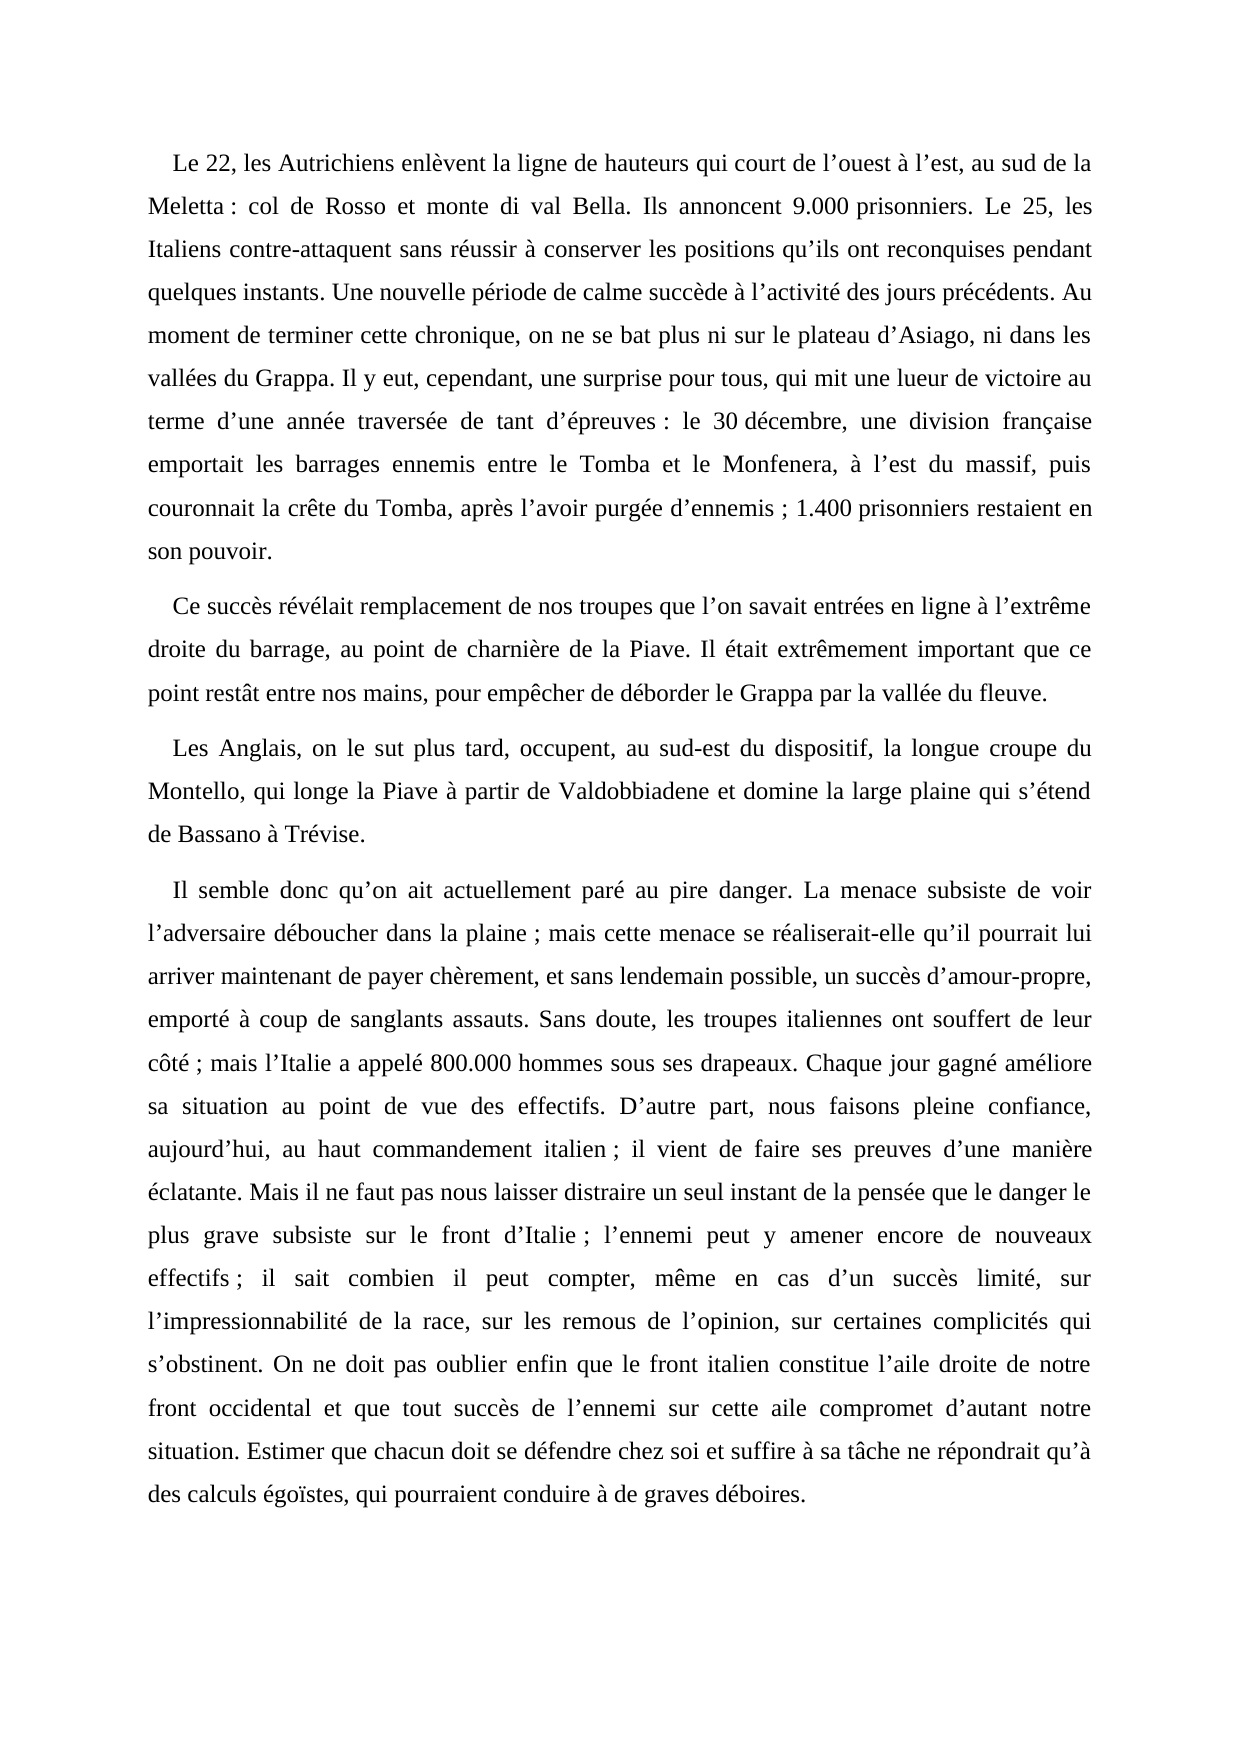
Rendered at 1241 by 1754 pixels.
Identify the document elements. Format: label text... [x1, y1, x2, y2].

text Les Anglais, on le sut plus tard, occupent, au sud-est du dispositif, la longue croupe du Montello, qui longe la Piave à partir de Valdobbiadene et domine la large plaine qui s’étend de Bassano à Trévise. [148, 733, 1093, 848]
text Il semble donc qu’on ait actuellement paré au pire danger. La menace subsiste de voir l’adversaire déboucher dans la plaine ; mais cette menace se réaliserait-elle qu’il pourrait lui arriver maintenant de payer chèrement, et sans lendemain possible, un succès d’amour-propre, emporté à coup de sanglants assauts. Sans doute, les troupes italiennes ont souffert de leur côté ; mais l’Italie a appelé 800.000 hommes sous ses drapeaux. Chaque jour gagné améliore sa situation au point de vue des effectifs. D’autre part, nous faisons pleine confiance, aujourd’hui, au haut commandement italien ; il vient de faire ses preuves d’une manière éclatante. Mais il ne faut pas nous laisser distraire un seul instant de la pensée que le danger le plus grave subsiste sur le front d’Italie ; l’ennemi peut y amener encore de nouveaux effectifs ; il sait combien il peut compter, même en cas d’un succès limité, sur l’impressionnabilité de la race, sur les remous de l’opinion, sur certaines complicités qui s’obstinent. On ne doit pas oublier enfin que le front italien constitue l’aile droite de notre front occidental et que tout succès de l’ennemi sur cette aile compromet d’autant notre situation. Estimer que chacun doit se défendre chez soi et suffire à sa tâche ne répondrait qu’à des calculs égoïstes, qui pourraient conduire à de graves déboires. [148, 875, 1093, 1508]
text Ce succès révélait remplacement de nos troupes que l’on savait entrées en ligne à l’extrême droite du barrage, au point de charnière de la Piave. Il était extrêmement important que ce point restât entre nos mains, pour empêcher de déborder le Grappa par la vallée du fleuve. [148, 591, 1093, 706]
text Le 22, les Autrichiens enlèvent la ligne de hauteurs qui court de l’ouest à l’est, au sud de la Meletta : col de Rosso et monte di val Bella. Ils annoncent 9.000 prisonniers. Le 25, les Italiens contre-attaquent sans réussir à conserver les positions qu’ils ont reconquises pendant quelques instants. Une nouvelle période de calme succède à l’activité des jours précédents. Au moment de terminer cette chronique, on ne se bat plus ni sur le plateau d’Asiago, ni dans les vallées du Grappa. Il y eut, cependant, une surprise pour tous, qui mit une lueur de victoire au terme d’une année traversée de tant d’épreuves : le 30 décembre, une division française emportait les barrages ennemis entre le Tomba et le Monfenera, à l’est du massif, puis couronnait la crête du Tomba, après l’avoir purgée d’ennemis ; 1.400 prisonniers restaient en son pouvoir. [148, 148, 1093, 564]
